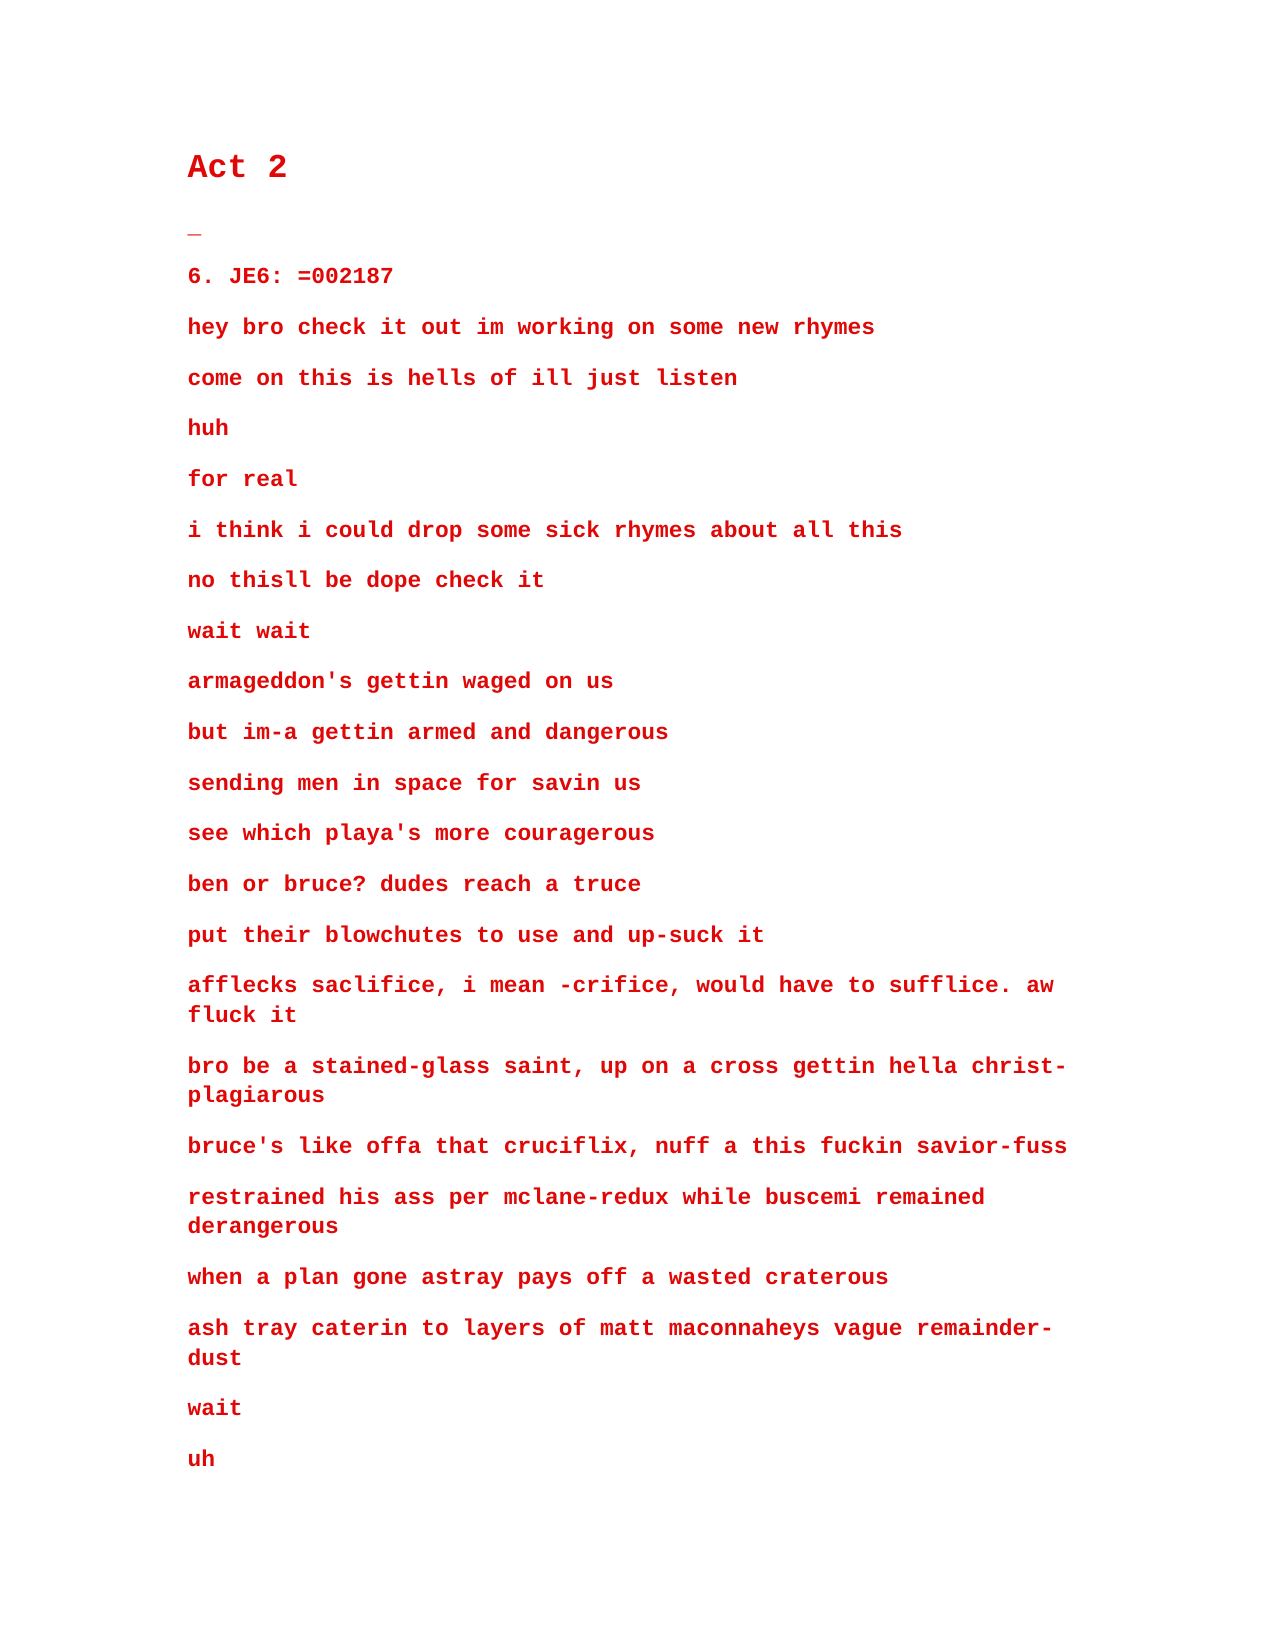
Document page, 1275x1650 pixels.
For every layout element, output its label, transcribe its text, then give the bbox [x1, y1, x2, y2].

text 6. JE6: =002187 [187, 265, 1087, 291]
text ben or bruce? dudes reach a truce [187, 872, 1087, 898]
text ash tray caterin to layers of matt maconnaheys vague remainder-dust [187, 1316, 1087, 1372]
text see which playa's more couragerous [187, 822, 1087, 848]
text huh [187, 417, 1087, 443]
text bro be a stained-glass saint, up on a cross gettin hella christ-plagiarous [187, 1054, 1087, 1110]
text no thisll be dope check it [187, 569, 1087, 594]
text wait wait [187, 619, 1087, 645]
text come on this is hells of ill just listen [187, 366, 1087, 392]
text i think i could drop some sick rhymes about all this [187, 518, 1087, 544]
text _ [187, 214, 1087, 240]
text for real [187, 467, 1087, 493]
text uh [187, 1447, 1087, 1473]
text Act 2 [187, 150, 1087, 188]
text but im-a gettin armed and dangerous [187, 721, 1087, 746]
text restrained his ass per mclane-redux while buscemi remained derangerous [187, 1185, 1087, 1241]
text hey bro check it out im working on some new rhymes [187, 316, 1087, 341]
text when a plan gone astray pays off a wasted craterous [187, 1266, 1087, 1291]
text afflecks saclifice, i mean -crifice, would have to sufflice. aw fluck it [187, 974, 1087, 1029]
text sending men in space for savin us [187, 771, 1087, 797]
text bruce's like offa that cruciflix, nuff a this fuckin savior-fuss [187, 1134, 1087, 1160]
text armageddon's gettin waged on us [187, 670, 1087, 696]
text put their blowchutes to use and up-suck it [187, 923, 1087, 949]
text wait [187, 1397, 1087, 1422]
